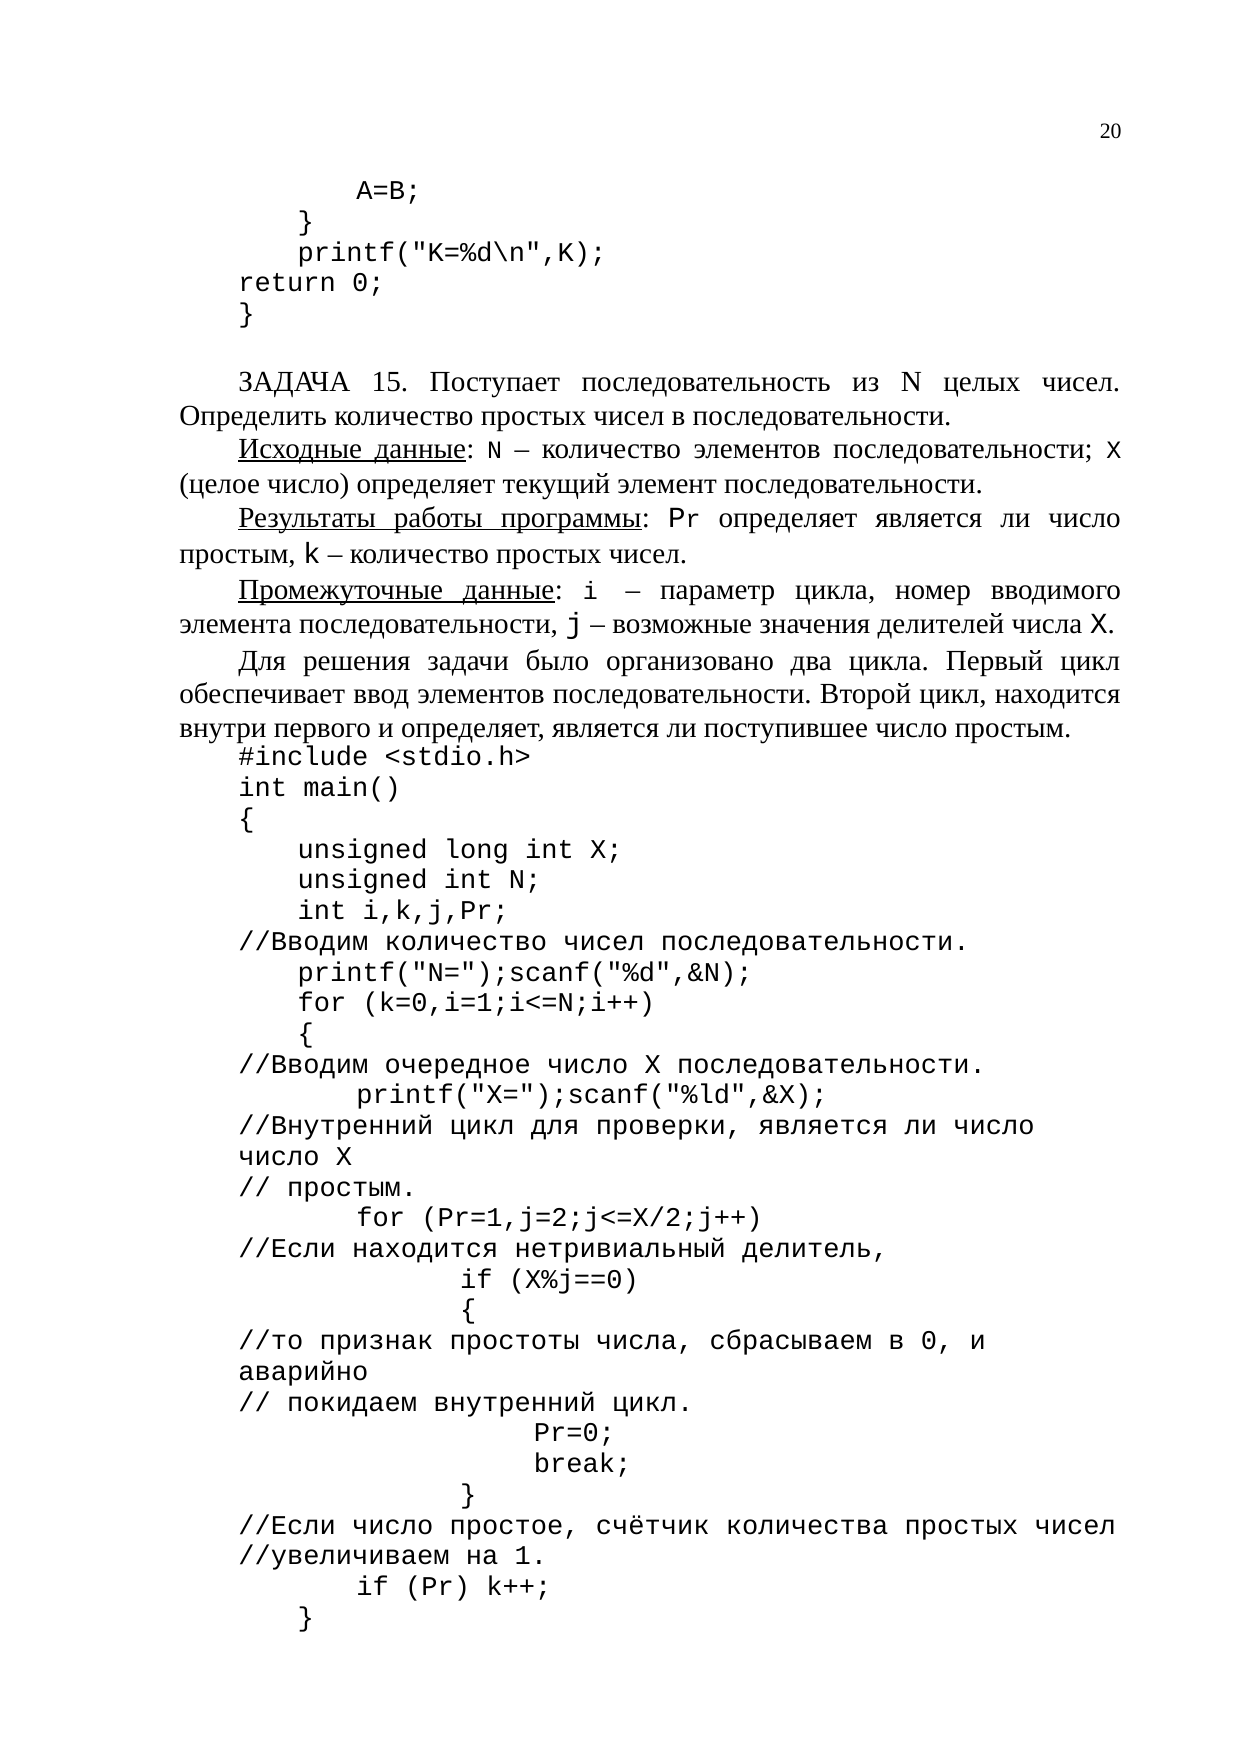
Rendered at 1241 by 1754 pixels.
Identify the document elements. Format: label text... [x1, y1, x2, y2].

text ЗАДАЧА 15. Поступает последовательность из N целых чисел. Определить количество простых чисел в последовательности. [179, 364, 1121, 431]
text Промежуточные данные: i – параметр цикла, номер вводимого элемента последовательности, j – возможные значения делителей числа X. [179, 572, 1121, 643]
text // простым. [238, 1173, 1121, 1204]
text { [238, 1020, 1121, 1051]
text } [238, 1481, 1121, 1511]
text // покидаем внутренний цикл. [238, 1388, 1121, 1419]
text } [238, 208, 1121, 238]
text int i,k,j,Pr; [238, 897, 1121, 928]
text if (X%j==0) [238, 1266, 1121, 1296]
text for (Pr=1,j=2;j<=X/2;j++) [238, 1204, 1121, 1235]
text //Вводим очередное число X последовательности. [238, 1051, 1121, 1081]
text for (k=0,i=1;i<=N;i++) [238, 989, 1121, 1020]
text int main() [238, 774, 1121, 805]
text unsigned int N; [238, 866, 1121, 897]
text unsigned long int X; [238, 835, 1121, 866]
text printf("X=");scanf("%ld",&X); [238, 1081, 1121, 1112]
text break; [238, 1450, 1121, 1481]
text Результаты работы программы: Pr определяет является ли число простым, k – количество простых чисел. [179, 500, 1121, 572]
text #include <stdio.h> [238, 743, 1121, 774]
text Исходные данные: N – количество элементов последовательности; X (целое число) определяет текущий элемент последовательности. [179, 431, 1121, 500]
text printf("N=");scanf("%d",&N); [238, 958, 1121, 989]
text if (Pr) k++; [238, 1573, 1121, 1604]
text //увеличиваем на 1. [238, 1542, 1121, 1573]
text //Внутренний цикл для проверки, является ли число число X [238, 1112, 1121, 1173]
text //Вводим количество чисел последовательности. [238, 928, 1121, 958]
text //Если находится нетривиальный делитель, [238, 1235, 1121, 1266]
text } [238, 300, 1121, 331]
text printf("K=%d\n",K); [238, 238, 1121, 269]
text return 0; [238, 269, 1121, 300]
text //то признак простоты числа, сбрасываем в 0, и аварийно [238, 1327, 1121, 1388]
text Pr=0; [238, 1419, 1121, 1450]
text } [238, 1604, 1121, 1634]
text //Если число простое, счётчик количества простых чисел [238, 1511, 1121, 1542]
text Для решения задачи было организовано два цикла. Первый цикл обеспечивает ввод элементов последовательности. Второй цикл, находится внутри первого и определяет, является ли поступившее число простым. [179, 643, 1121, 743]
text A=B; [238, 177, 1121, 208]
text { [238, 805, 1121, 835]
text { [238, 1296, 1121, 1327]
